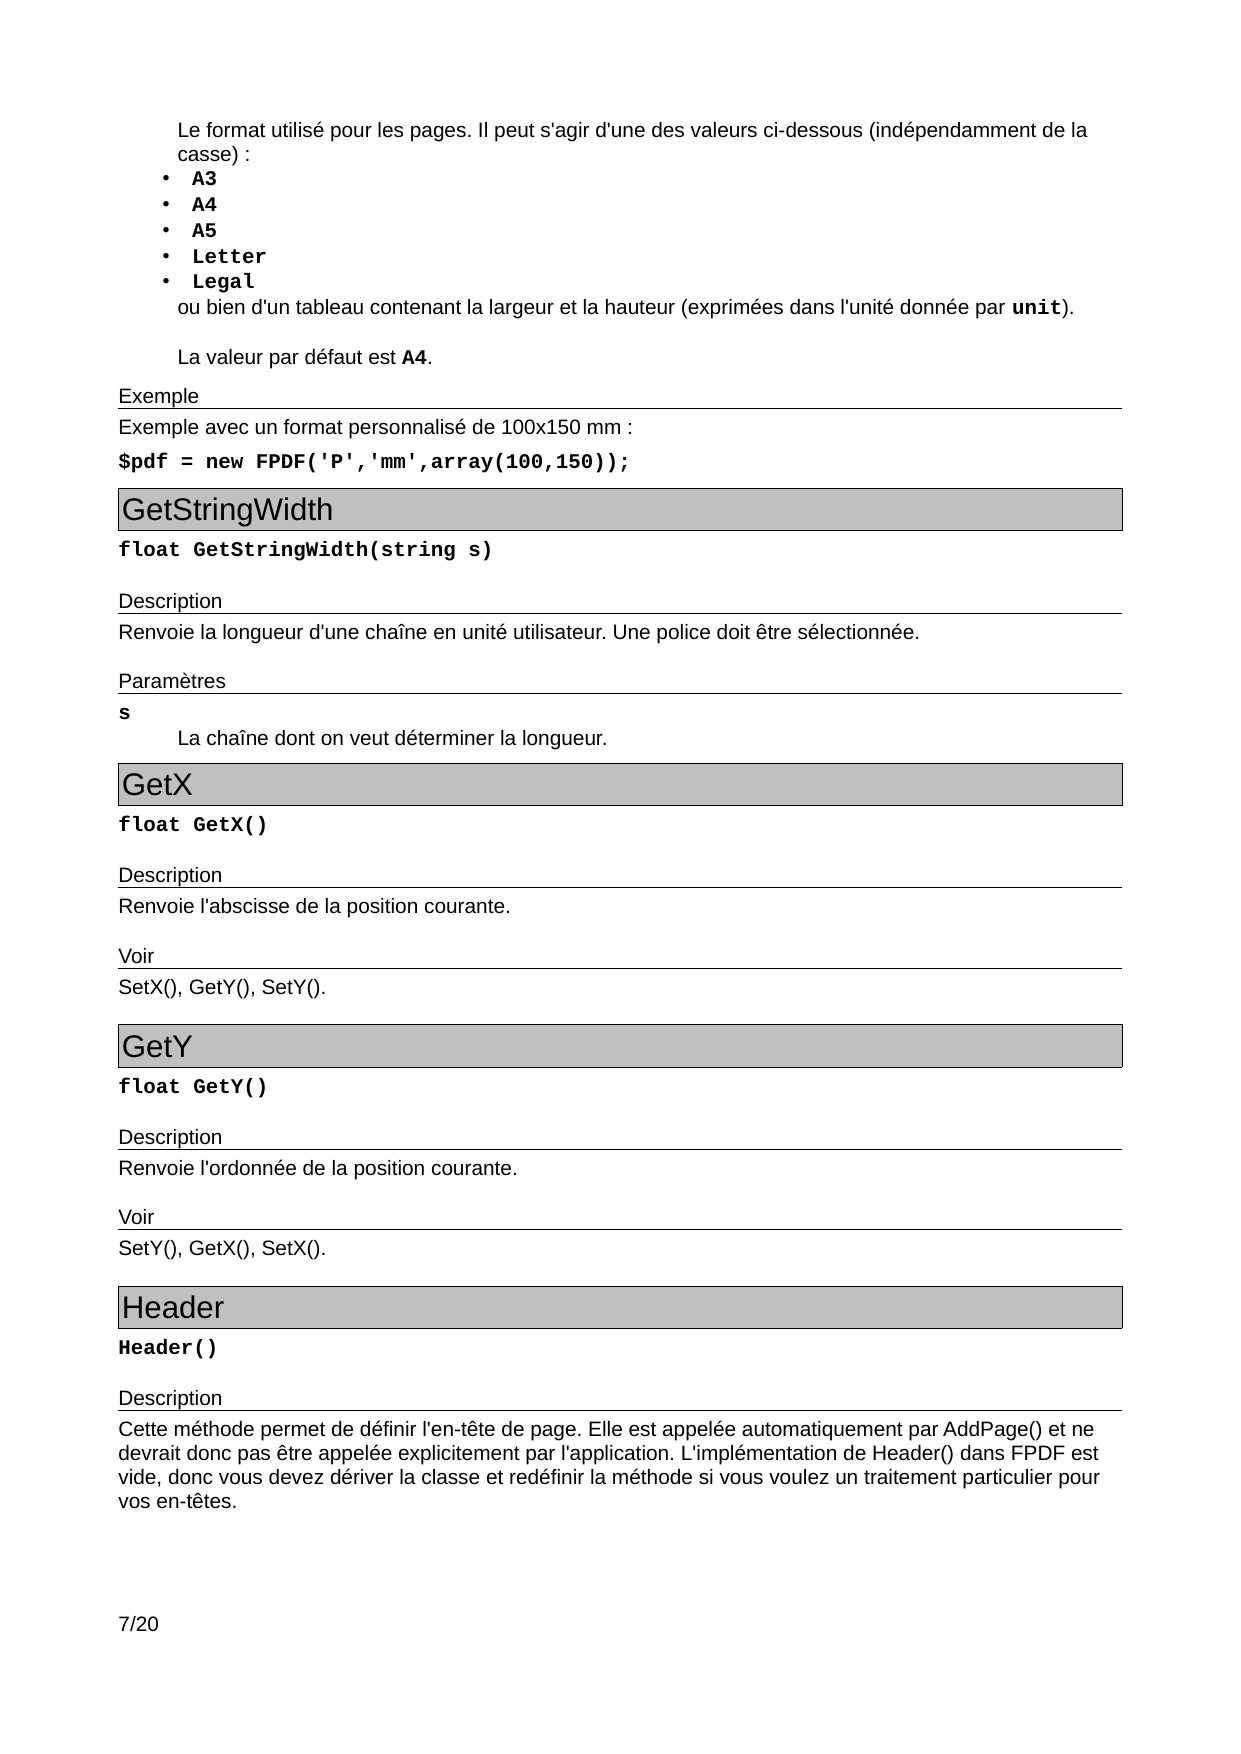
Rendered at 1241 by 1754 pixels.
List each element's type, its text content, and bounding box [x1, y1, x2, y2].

subtitle GetY [119, 1025, 1122, 1067]
subtitle GetStringWidth [119, 489, 1122, 530]
text Header() [118, 1335, 1122, 1361]
text float GetStringWidth(string s) [118, 537, 1122, 563]
list A3 [162, 166, 1122, 192]
subtitle Description [118, 1386, 1122, 1410]
text Renvoie la longueur d'une chaîne en unité utilisateur. Une police doit être sélectionnée. [118, 619, 1122, 643]
subtitle Description [118, 1125, 1122, 1149]
subtitle Exemple [118, 384, 1122, 408]
text SetX(), GetY(), SetY(). [118, 975, 1122, 999]
text Cette méthode permet de définir l'en-tête de page. Elle est appelée automatiquement par AddPage() et ne devrait donc pas être appelée explicitement par l'application. L'implémentation de Header() dans FPDF est vide, donc vous devez dériver la classe et redéfinir la méthode si vous voulez un traitement particulier pour vos en-têtes. [118, 1417, 1122, 1513]
subtitle Description [118, 863, 1122, 887]
subtitle Description [118, 588, 1122, 613]
subtitle s [118, 700, 1122, 726]
list Le format utilisé pour les pages. Il peut s'agir d'une des valeurs ci-dessous (indépendamment de la casse) : [177, 118, 1122, 166]
subtitle Paramètres [118, 669, 1122, 693]
text $pdf = new FPDF('P','mm',array(100,150)); [118, 451, 1122, 475]
list ou bien d'un tableau contenant la largeur et la hauteur (exprimées dans l'unité donnée par unit). La valeur par défaut est A4. [177, 295, 1122, 371]
list A5 [162, 218, 1122, 243]
list Letter [162, 243, 1122, 269]
text Renvoie l'ordonnée de la position courante. [118, 1156, 1122, 1180]
text float GetY() [118, 1073, 1122, 1099]
text Exemple avec un format personnalisé de 100x150 mm : [118, 415, 1122, 439]
subtitle Header [119, 1287, 1122, 1328]
subtitle GetX [119, 764, 1122, 805]
text Renvoie l'abscisse de la position courante. [118, 894, 1122, 918]
list A4 [162, 192, 1122, 218]
text SetY(), GetX(), SetX(). [118, 1236, 1122, 1260]
subtitle Voir [118, 1205, 1122, 1229]
list Legal [162, 269, 1122, 295]
text float GetX() [118, 812, 1122, 838]
subtitle Voir [118, 944, 1122, 968]
list La chaîne dont on veut déterminer la longueur. [177, 726, 1122, 750]
